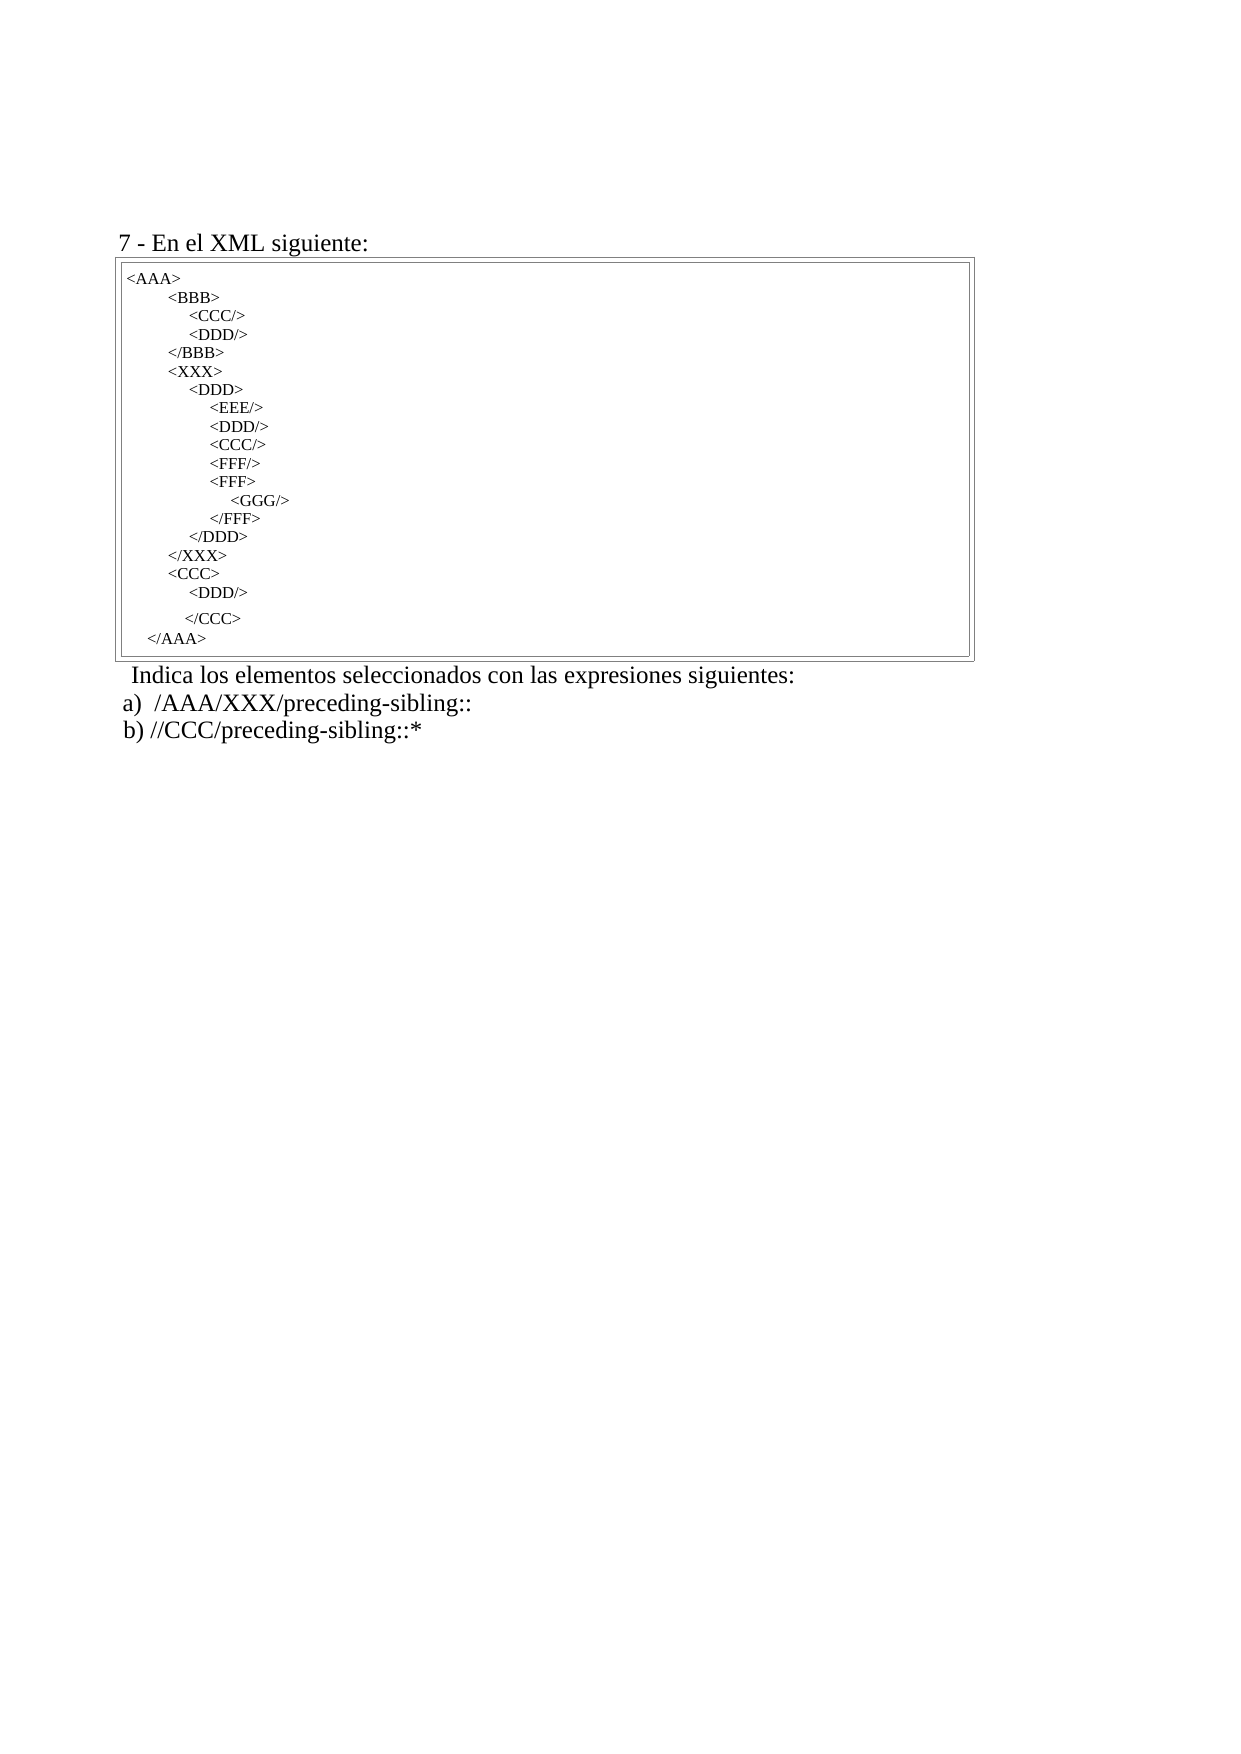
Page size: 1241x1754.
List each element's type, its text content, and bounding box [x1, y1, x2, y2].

text 7 - En el XML siguiente: [118, 229, 1122, 257]
subtitle a) /AAA/XXX/preceding-sibling:: [0, 689, 1122, 717]
subtitle b) //CCC/preceding-sibling::* [0, 717, 1122, 744]
table_header <AAA> <BBB> <CCC/> <DDD/> </BBB> <XXX> <DDD> <EEE/> <DDD/> <CCC/> <FFF/> <FFF> <GGG/> </FFF> </DDD> </XXX> <CCC> <DDD/> </CCC> </AAA> [118, 258, 971, 656]
subtitle Indica los elementos seleccionados con las expresiones siguientes: [0, 661, 1122, 689]
